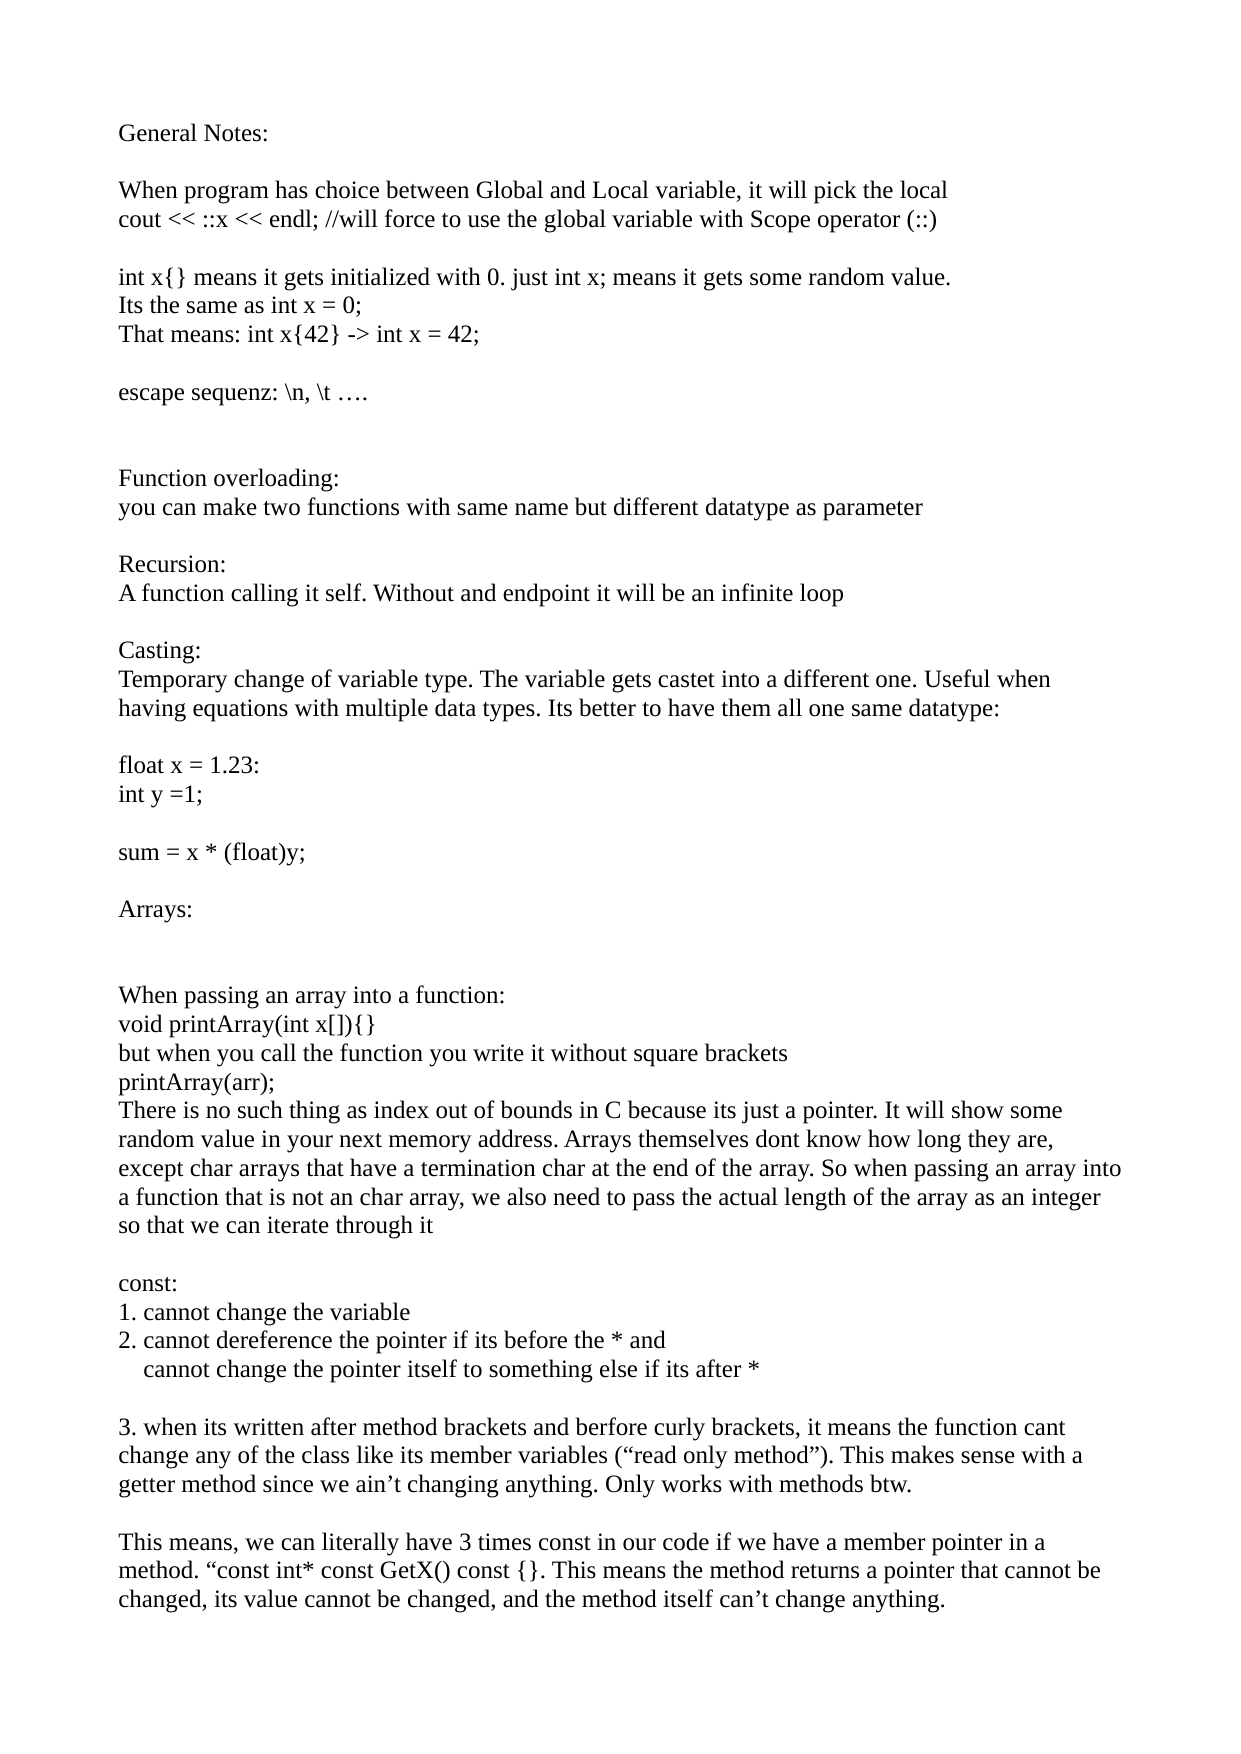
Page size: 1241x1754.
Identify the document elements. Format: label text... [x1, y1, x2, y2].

text float x = 1.23: [118, 751, 1122, 779]
text When program has choice between Global and Local variable, it will pick the local [118, 176, 1122, 204]
text but when you call the function you write it without square brackets [118, 1038, 1122, 1067]
text escape sequenz: \n, \t …. [118, 377, 1122, 406]
text const: [118, 1268, 1122, 1297]
text void printArray(int x[]){} [118, 1009, 1122, 1038]
text When passing an array into a function: [118, 981, 1122, 1009]
text Recursion: [118, 549, 1122, 578]
text There is no such thing as index out of bounds in C because its just a pointer. It will show some random value in your next memory address. Arrays themselves dont know how long they are, except char arrays that have a termination char at the end of the array. So when passing an array into a function that is not an char array, we also need to pass the actual length of the array as an integer so that we can iterate through it [118, 1096, 1122, 1239]
text 2. cannot dereference the pointer if its before the * and [118, 1326, 1122, 1354]
text Function overloading: [118, 463, 1122, 492]
text int x{} means it gets initialized with 0. just int x; means it gets some random value. [118, 262, 1122, 291]
text A function calling it self. Without and endpoint it will be an infinite loop [118, 578, 1122, 607]
text printArray(arr); [118, 1067, 1122, 1096]
text you can make two functions with same name but different datatype as parameter [118, 492, 1122, 521]
text sum = x * (float)y; [118, 837, 1122, 866]
text cannot change the pointer itself to something else if its after * [118, 1354, 1122, 1383]
text This means, we can literally have 3 times const in our code if we have a member pointer in a method. “const int* const GetX() const {}. This means the method returns a pointer that cannot be changed, its value cannot be changed, and the method itself can’t change anything. [118, 1527, 1122, 1613]
text Temporary change of variable type. The variable gets castet into a different one. Useful when having equations with multiple data types. Its better to have them all one same datatype: [118, 664, 1122, 722]
text That means: int x{42} -> int x = 42; [118, 319, 1122, 348]
text 1. cannot change the variable [118, 1297, 1122, 1326]
text 3. when its written after method brackets and berfore curly brackets, it means the function cant change any of the class like its member variables (“read only method”). This makes sense with a getter method since we ain’t changing anything. Only works with methods btw. [118, 1412, 1122, 1498]
text Arrays: [118, 894, 1122, 923]
text General Notes: [118, 118, 1122, 147]
text cout << ::x << endl; //will force to use the global variable with Scope operator (::) [118, 204, 1122, 233]
text Casting: [118, 636, 1122, 664]
text Its the same as int x = 0; [118, 291, 1122, 319]
text int y =1; [118, 779, 1122, 808]
